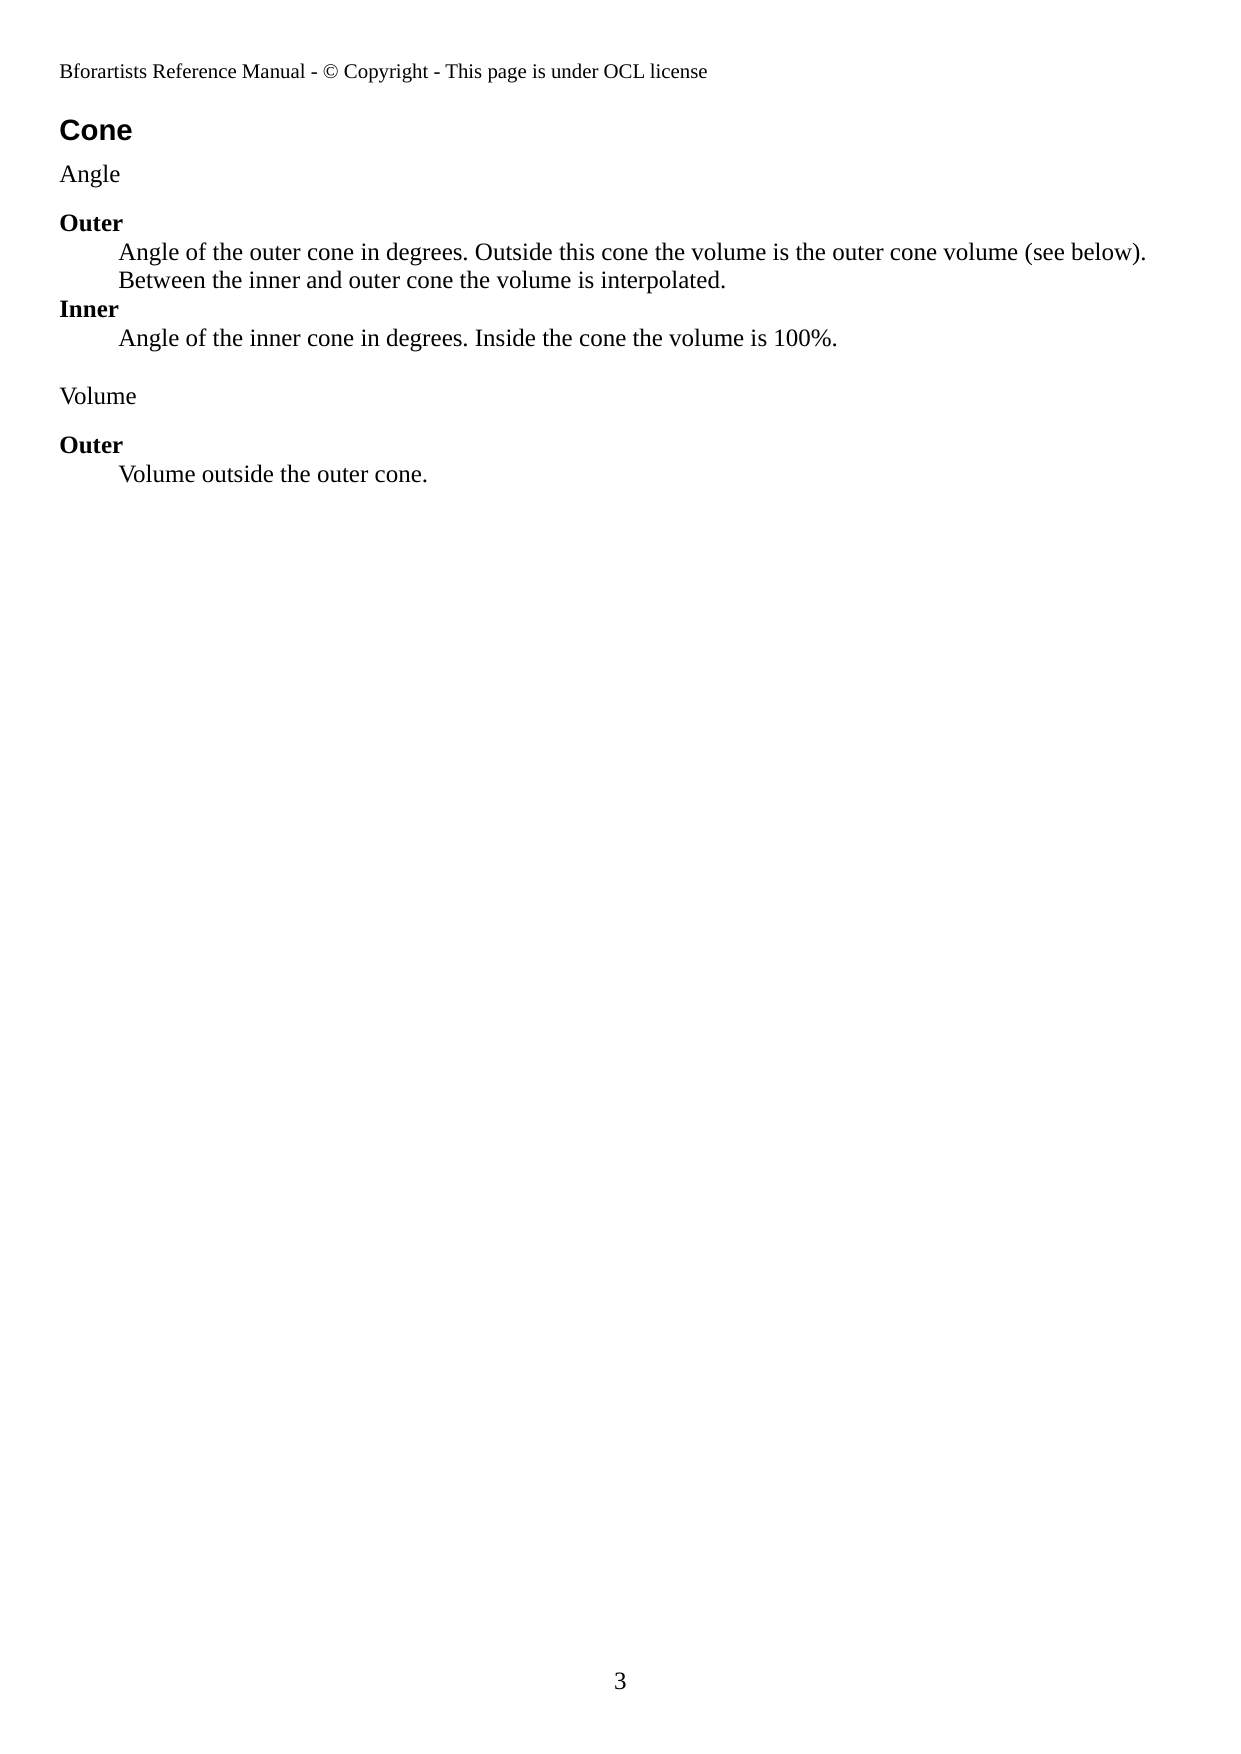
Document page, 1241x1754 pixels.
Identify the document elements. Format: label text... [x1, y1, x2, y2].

subtitle Outer [59, 208, 1181, 237]
subtitle Cone [59, 113, 1181, 146]
text Volume [59, 381, 1181, 410]
list Volume outside the outer cone. [118, 459, 1181, 488]
text Angle [59, 159, 1181, 188]
subtitle Inner [59, 294, 1181, 323]
list Angle of the outer cone in degrees. Outside this cone the volume is the outer cone volume (see below). Between the inner and outer cone the volume is interpolated. [118, 237, 1181, 294]
list Angle of the inner cone in degrees. Inside the cone the volume is 100%. [118, 323, 1181, 352]
subtitle Outer [59, 430, 1181, 459]
